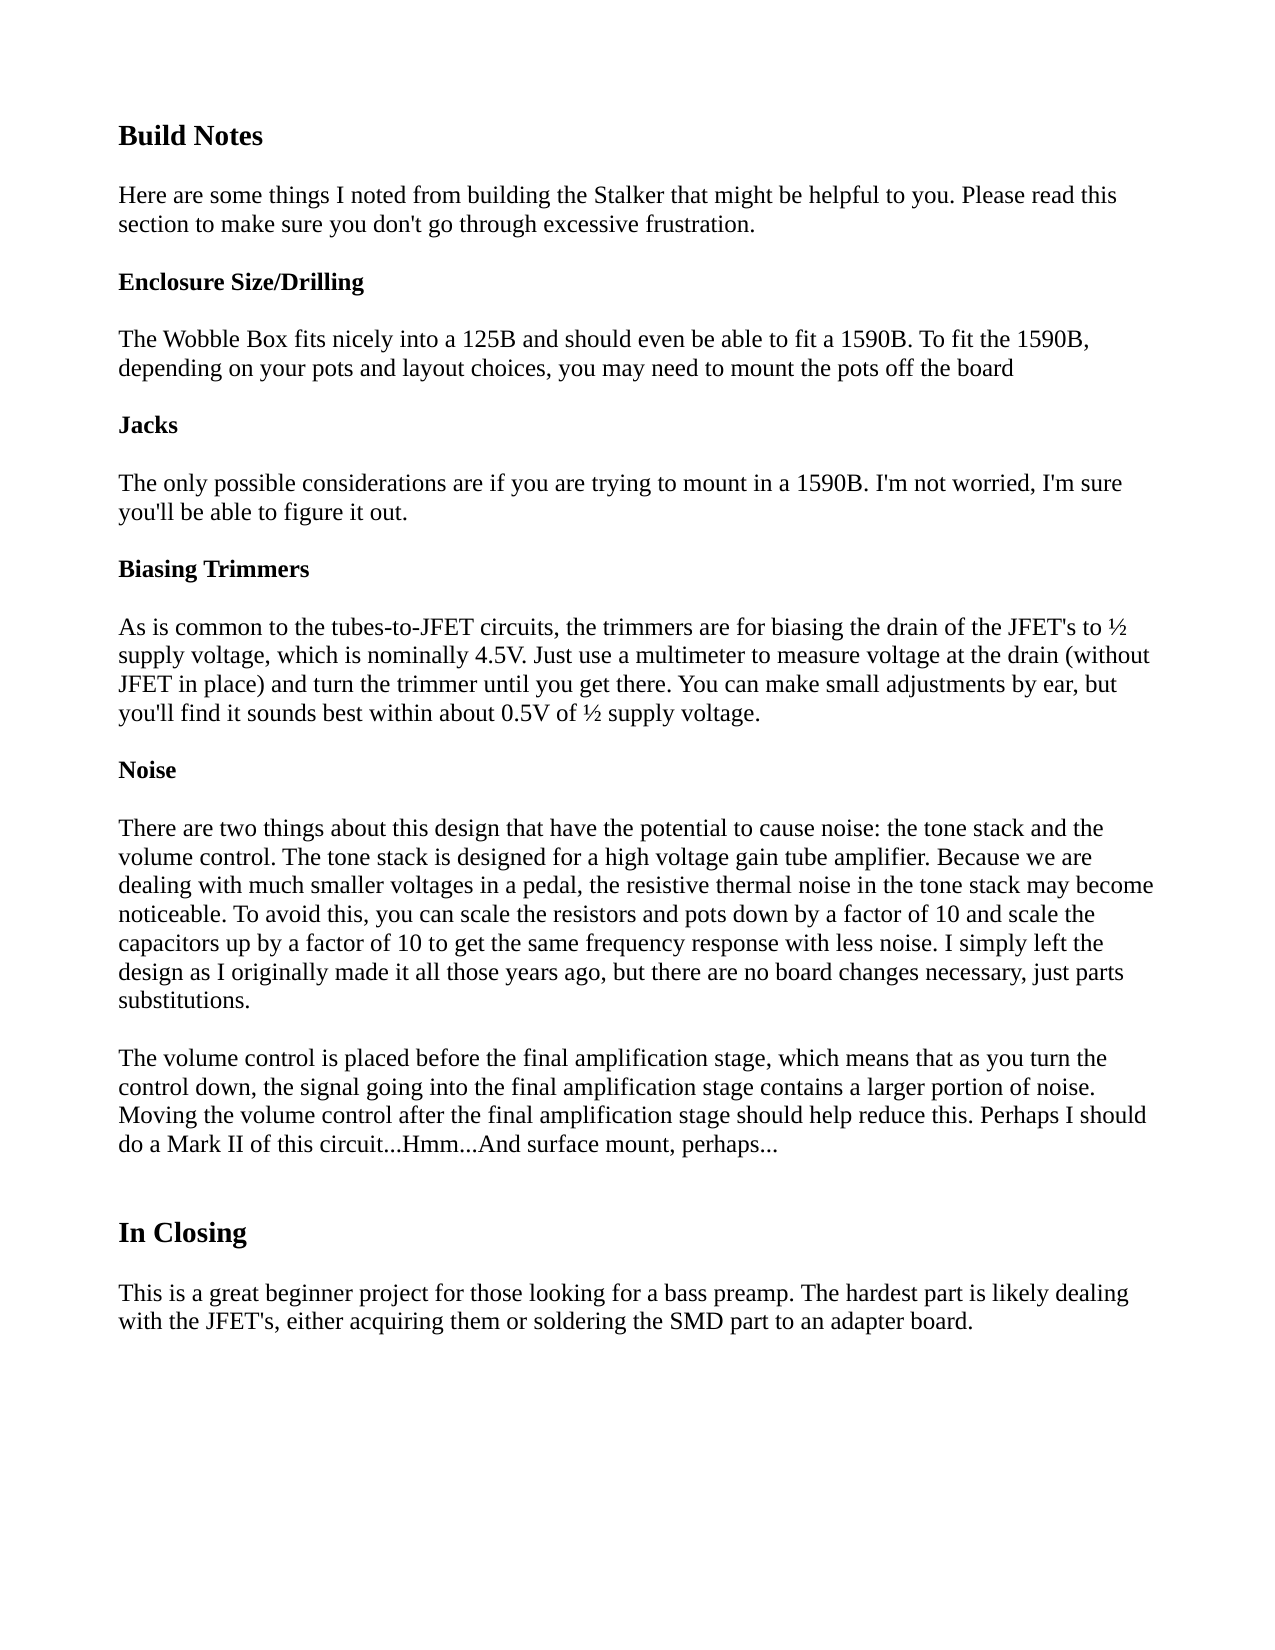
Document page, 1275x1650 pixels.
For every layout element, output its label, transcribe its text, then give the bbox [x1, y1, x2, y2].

text In Closing [118, 1215, 1157, 1249]
text Build Notes [118, 118, 1157, 152]
text As is common to the tubes-to-JFET circuits, the trimmers are for biasing the drain of the JFET's to ½ supply voltage, which is nominally 4.5V. Just use a multimeter to measure voltage at the drain (without JFET in place) and turn the trimmer until you get there. You can make small adjustments by ear, but you'll find it sounds best within about 0.5V of ½ supply voltage. [118, 612, 1157, 727]
text Noise [118, 755, 1157, 784]
text Jacks [118, 410, 1157, 439]
text The Wobble Box fits nicely into a 125B and should even be able to fit a 1590B. To fit the 1590B, depending on your pots and layout choices, you may need to mount the pots off the board [118, 324, 1157, 382]
text There are two things about this design that have the potential to cause noise: the tone stack and the volume control. The tone stack is designed for a high voltage gain tube amplifier. Because we are dealing with much smaller voltages in a pedal, the resistive thermal noise in the tone stack may become noticeable. To avoid this, you can scale the resistors and pots down by a factor of 10 and scale the capacitors up by a factor of 10 to get the same frequency response with less noise. I simply left the design as I originally made it all those years ago, but there are no board changes necessary, just parts substitutions. [118, 813, 1157, 1014]
text This is a great beginner project for those looking for a bass preamp. The hardest part is likely dealing with the JFET's, either acquiring them or soldering the SMD part to an adapter board. [118, 1278, 1157, 1335]
text The only possible considerations are if you are trying to mount in a 1590B. I'm not worried, I'm sure you'll be able to figure it out. [118, 468, 1157, 525]
text The volume control is placed before the final amplification stage, which means that as you turn the control down, the signal going into the final amplification stage contains a larger portion of noise. Moving the volume control after the final amplification stage should help reduce this. Perhaps I should do a Mark II of this circuit...Hmm...And surface mount, perhaps... [118, 1043, 1157, 1158]
text Enclosure Size/Drilling [118, 267, 1157, 295]
text Here are some things I noted from building the Stalker that might be helpful to you. Please read this section to make sure you don't go through excessive frustration. [118, 180, 1157, 238]
text Biasing Trimmers [118, 554, 1157, 583]
